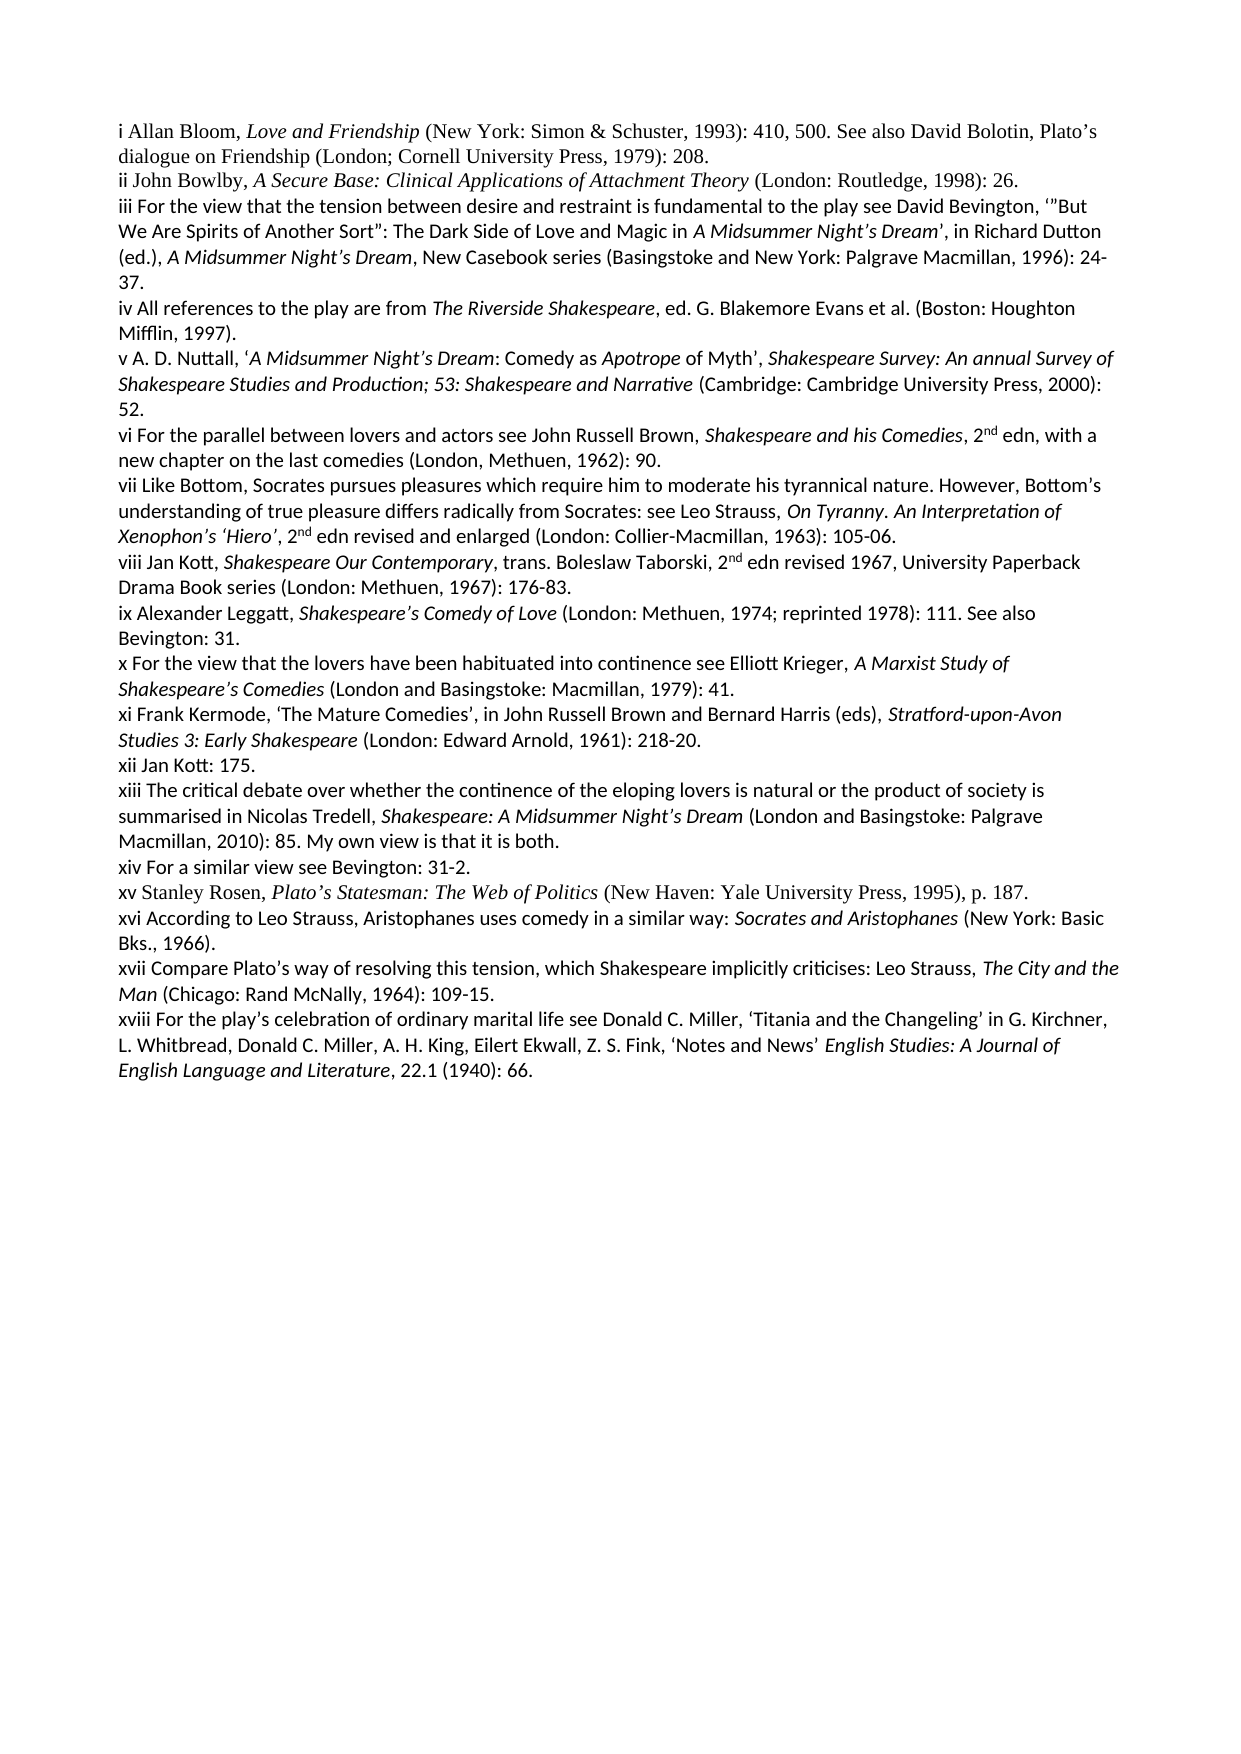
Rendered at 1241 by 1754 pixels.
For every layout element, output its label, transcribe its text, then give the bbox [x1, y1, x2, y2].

text Stanley Rosen, Plato’s Statesman: The Web of Politics (New Haven: Yale University Press, 1995), p. 187. [118, 879, 1122, 905]
text Jan Kott, Shakespeare Our Contemporary, trans. Boleslaw Taborski, 2nd edn revised 1967, University Paperback Drama Book series (London: Methuen, 1967): 176-83. [118, 549, 1122, 600]
text For the play’s celebration of ordinary marital life see Donald C. Miller, ‘Titania and the Changeling’ in G. Kirchner, L. Whitbread, Donald C. Miller, A. H. King, Eilert Ekwall, Z. S. Fink, ‘Notes and News’ English Studies: A Journal of English Language and Literature, 22.1 (1940): 66. [118, 1006, 1122, 1083]
text Compare Plato’s way of resolving this tension, which Shakespeare implicitly criticises: Leo Strauss, The City and the Man (Chicago: Rand McNally, 1964): 109-15. [118, 956, 1122, 1006]
text For the view that the tension between desire and restraint is fundamental to the play see David Bevington, ‘”But We Are Spirits of Another Sort”: The Dark Side of Love and Magic in A Midsummer Night’s Dream’, in Richard Dutton (ed.), A Midsummer Night’s Dream, New Casebook series (Basingstoke and New York: Palgrave Macmillan, 1996): 24-37. [118, 193, 1122, 295]
text For the parallel between lovers and actors see John Russell Brown, Shakespeare and his Comedies, 2nd edn, with a new chapter on the last comedies (London, Methuen, 1962): 90. [118, 422, 1122, 473]
text For the view that the lovers have been habituated into continence see Elliott Krieger, A Marxist Study of Shakespeare’s Comedies (London and Basingstoke: Macmillan, 1979): 41. [118, 651, 1122, 701]
text Jan Kott: 175. [118, 752, 1122, 778]
text Frank Kermode, ‘The Mature Comedies’, in John Russell Brown and Bernard Harris (eds), Stratford-upon-Avon Studies 3: Early Shakespeare (London: Edward Arnold, 1961): 218-20. [118, 701, 1122, 752]
text Alexander Leggatt, Shakespeare’s Comedy of Love (London: Methuen, 1974; reprinted 1978): 111. See also Bevington: 31. [118, 600, 1122, 651]
text According to Leo Strauss, Aristophanes uses comedy in a similar way: Socrates and Aristophanes (New York: Basic Bks., 1966). [118, 905, 1122, 956]
text All references to the play are from The Riverside Shakespeare, ed. G. Blakemore Evans et al. (Boston: Houghton Mifflin, 1997). [118, 295, 1122, 346]
text Like Bottom, Socrates pursues pleasures which require him to moderate his tyrannical nature. However, Bottom’s understanding of true pleasure differs radically from Socrates: see Leo Strauss, On Tyranny. An Interpretation of Xenophon’s ‘Hiero’, 2nd edn revised and enlarged (London: Collier-Macmillan, 1963): 105-06. [118, 473, 1122, 549]
text A. D. Nuttall, ‘A Midsummer Night’s Dream: Comedy as Apotrope of Myth’, Shakespeare Survey: An annual Survey of Shakespeare Studies and Production; 53: Shakespeare and Narrative (Cambridge: Cambridge University Press, 2000): 52. [118, 346, 1122, 422]
text Allan Bloom, Love and Friendship (New York: Simon & Schuster, 1993): 410, 500. See also David Bolotin, Plato’s dialogue on Friendship (London; Cornell University Press, 1979): 208. [118, 118, 1122, 168]
text John Bowlby, A Secure Base: Clinical Applications of Attachment Theory (London: Routledge, 1998): 26. [118, 168, 1122, 193]
text The critical debate over whether the continence of the eloping lovers is natural or the product of society is summarised in Nicolas Tredell, Shakespeare: A Midsummer Night’s Dream (London and Basingstoke: Palgrave Macmillan, 2010): 85. My own view is that it is both. [118, 778, 1122, 854]
text For a similar view see Bevington: 31-2. [118, 854, 1122, 879]
